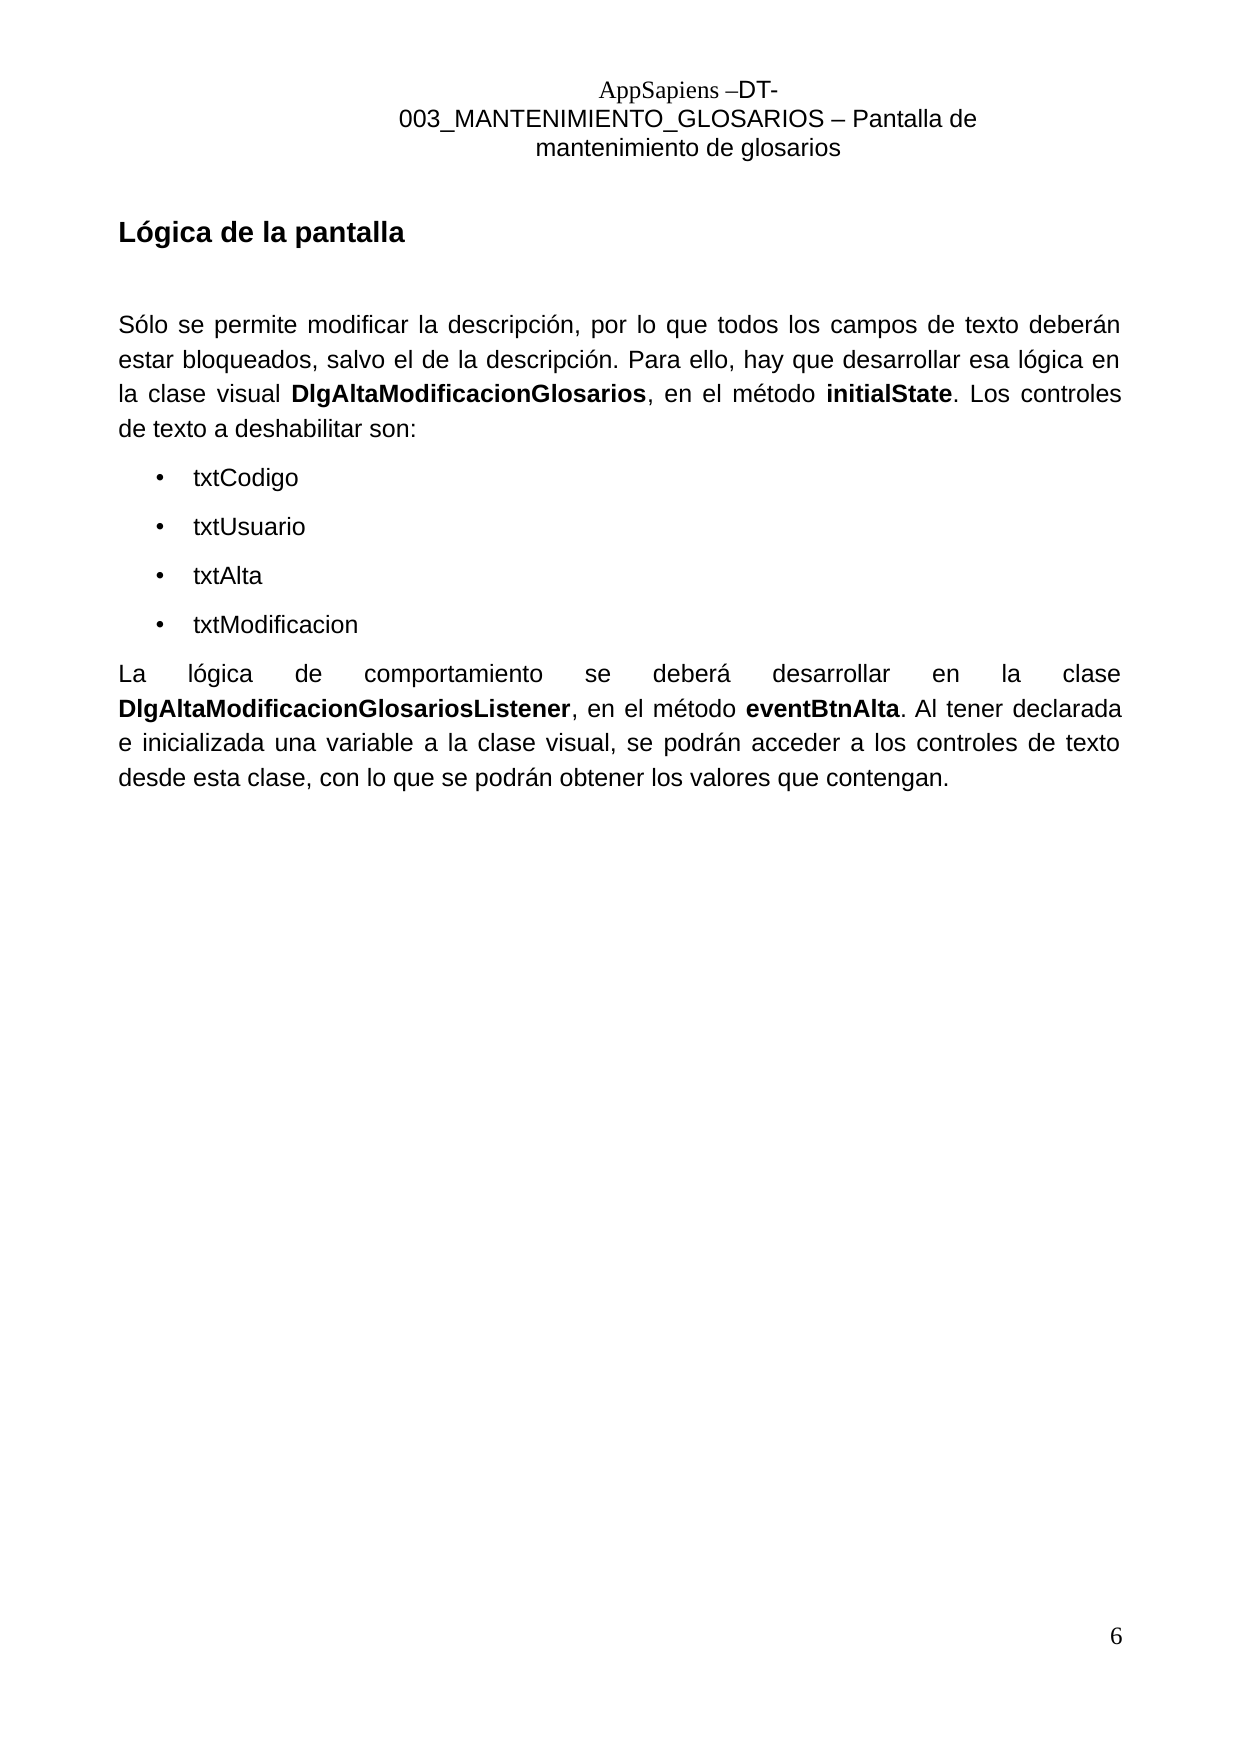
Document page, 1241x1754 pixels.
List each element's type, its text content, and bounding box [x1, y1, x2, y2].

list txtUsuario [156, 512, 1122, 541]
subtitle Lógica de la pantalla [118, 215, 1122, 249]
list txtCodigo [156, 463, 1122, 492]
list txtAlta [156, 561, 1122, 590]
text Sólo se permite modificar la descripción, por lo que todos los campos de texto deberán estar bloqueados, salvo el de la descripción. Para ello, hay que desarrollar esa lógica en la clase visual DlgAltaModificacionGlosarios, en el método initialState. Los controles de texto a deshabilitar son: [118, 310, 1122, 442]
list txtModificacion [156, 610, 1122, 639]
text La lógica de comportamiento se deberá desarrollar en la clase DlgAltaModificacionGlosariosListener, en el método eventBtnAlta. Al tener declarada e inicializada una variable a la clase visual, se podrán acceder a los controles de texto desde esta clase, con lo que se podrán obtener los valores que contengan. [118, 659, 1122, 792]
